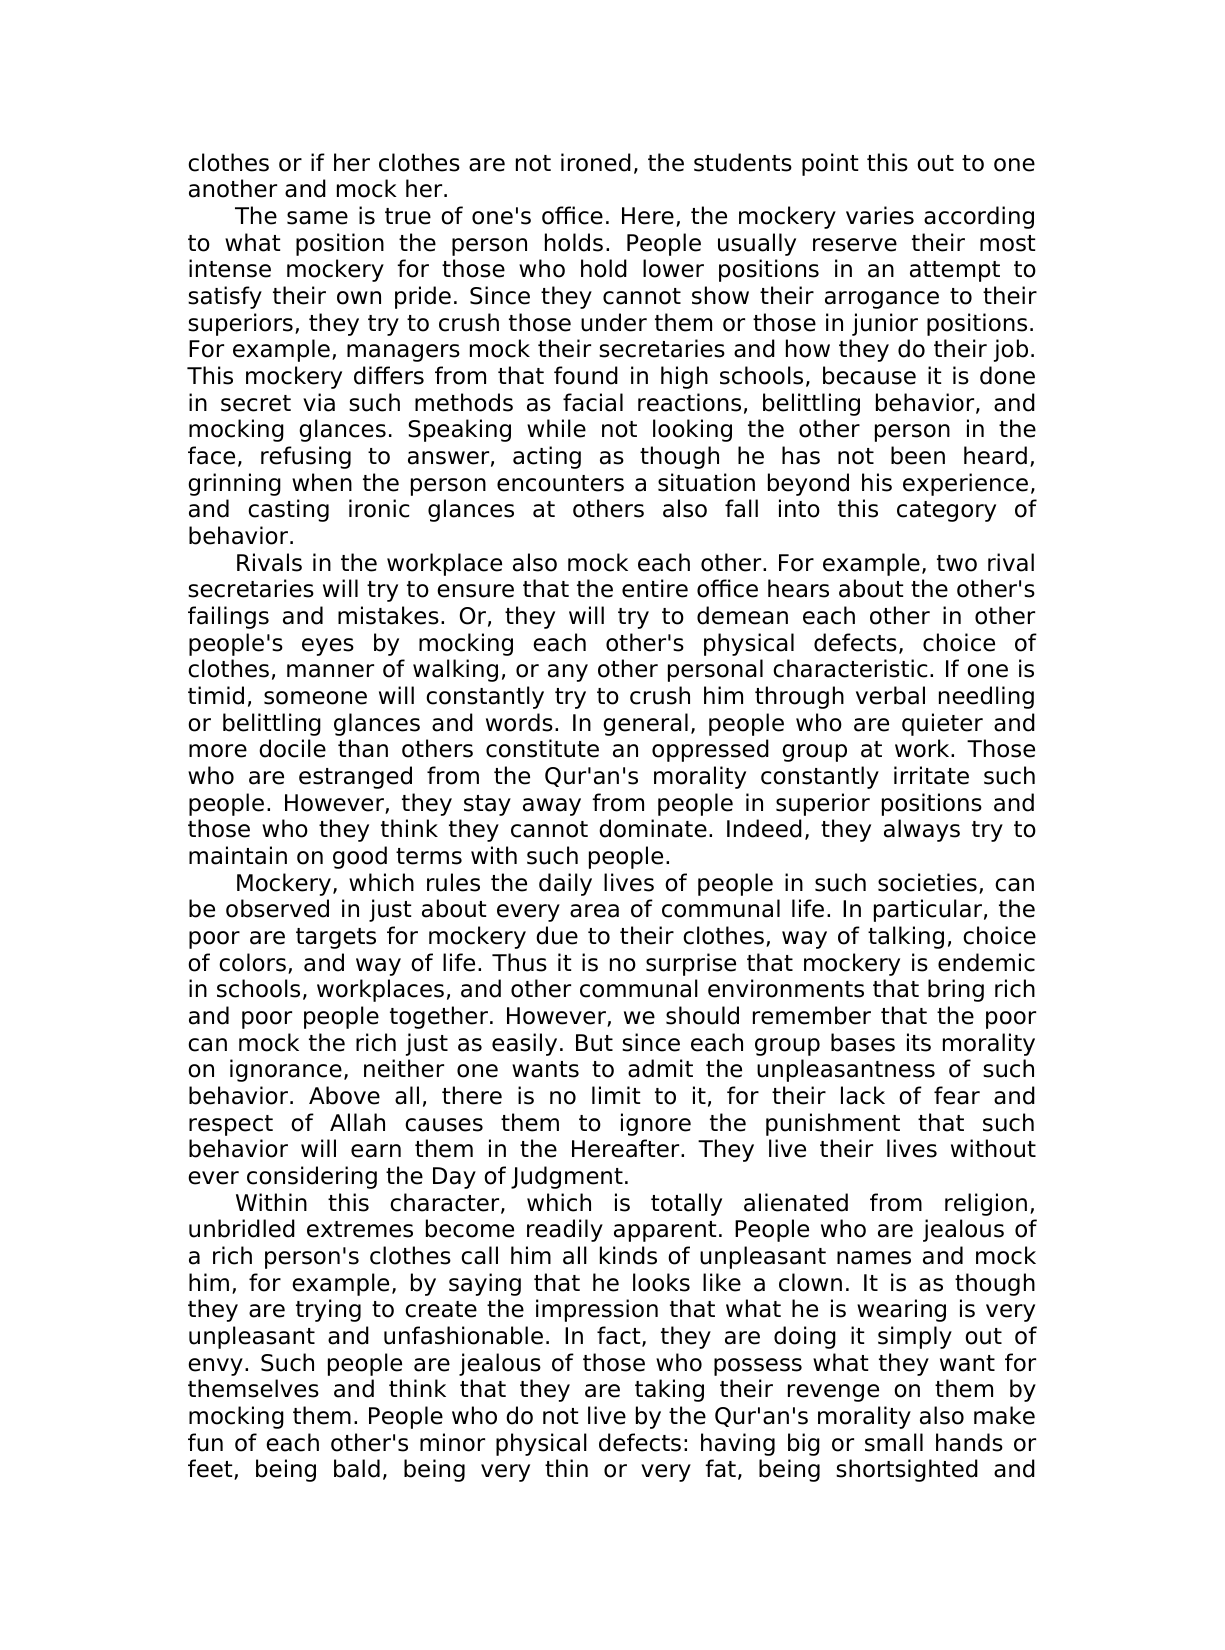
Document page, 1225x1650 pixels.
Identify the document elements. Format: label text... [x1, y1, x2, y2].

text Mockery, which rules the daily lives of people in such societies, can be observed in just about every area of communal life. In particular, the poor are targets for mockery due to their clothes, way of talking, choice of colors, and way of life. Thus it is no surprise that mockery is endemic in schools, workplaces, and other communal environments that bring rich and poor people together. However, we should remember that the poor can mock the rich just as easily. But since each group bases its morality on ignorance, neither one wants to admit the unpleasantness of such behavior. Above all, there is no limit to it, for their lack of fear and respect of Allah causes them to ignore the punishment that such behavior will earn them in the Hereafter. They live their lives without ever considering the Day of Judgment. [187, 870, 1037, 1190]
text Rivals in the workplace also mock each other. For example, two rival secretaries will try to ensure that the entire office hears about the other's failings and mistakes. Or, they will try to demean each other in other people's eyes by mocking each other's physical defects, choice of clothes, manner of walking, or any other personal characteristic. If one is timid, someone will constantly try to crush him through verbal needling or belittling glances and words. In general, people who are quieter and more docile than others constitute an oppressed group at work. Those who are estranged from the Qur'an's morality constantly irritate such people. However, they stay away from people in superior positions and those who they think they cannot dominate. Indeed, they always try to maintain on good terms with such people. [187, 550, 1037, 870]
text The same is true of one's office. Here, the mockery varies according to what position the person holds. People usually reserve their most intense mockery for those who hold lower positions in an attempt to satisfy their own pride. Since they cannot show their arrogance to their superiors, they try to crush those under them or those in junior positions. For example, managers mock their secretaries and how they do their job. This mockery differs from that found in high schools, because it is done in secret via such methods as facial reactions, belittling behavior, and mocking glances. Speaking while not looking the other person in the face, refusing to answer, acting as though he has not been heard, grinning when the person encounters a situation beyond his experience, and casting ironic glances at others also fall into this category of behavior. [187, 203, 1037, 550]
text Within this character, which is totally alienated from religion, unbridled extremes become readily apparent. People who are jealous of a rich person's clothes call him all kinds of unpleasant names and mock him, for example, by saying that he looks like a clown. It is as though they are trying to create the impression that what he is wearing is very unpleasant and unfashionable. In fact, they are doing it simply out of envy. Such people are jealous of those who possess what they want for themselves and think that they are taking their revenge on them by mocking them. People who do not live by the Qur'an's morality also make fun of each other's minor physical defects: having big or small hands or feet, being bald, being very thin or very fat, being shortsighted and [187, 1190, 1037, 1483]
text clothes or if her clothes are not ironed, the students point this out to one another and mock her. [187, 150, 1037, 203]
